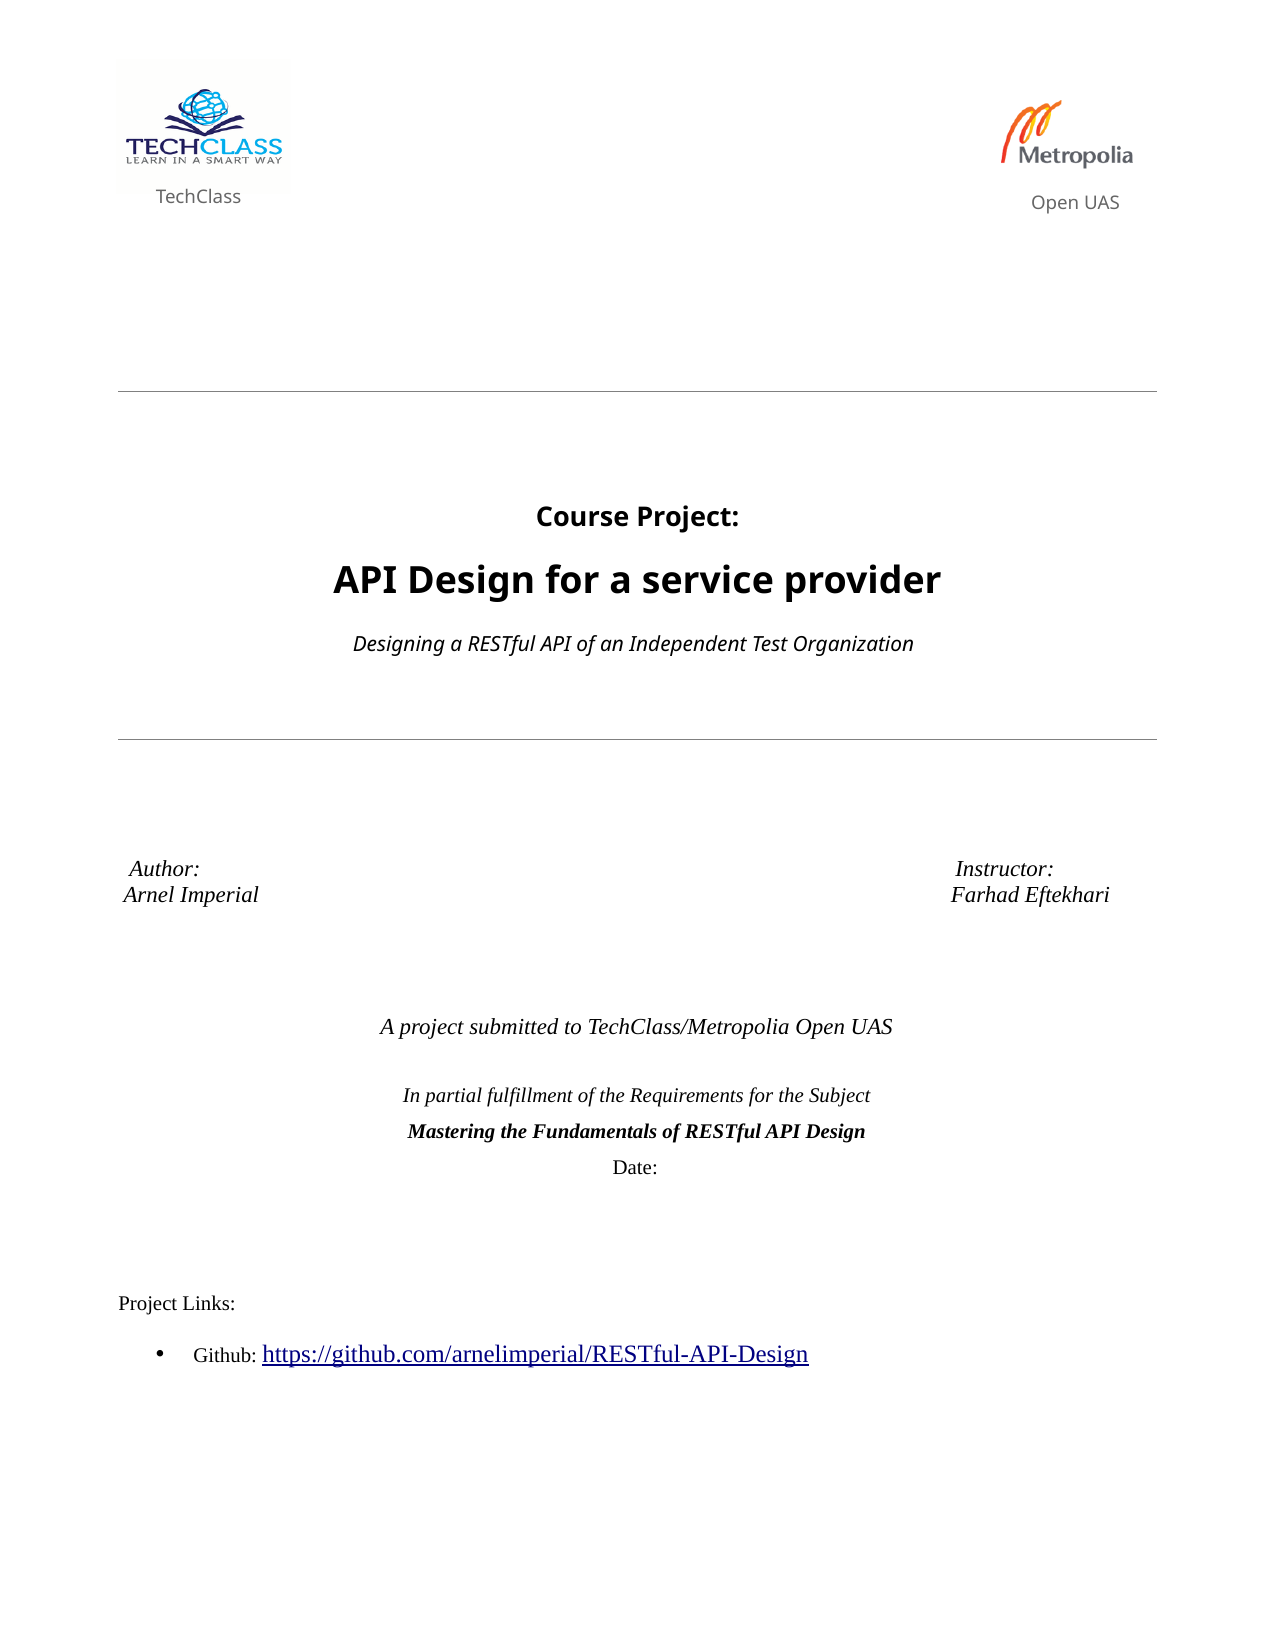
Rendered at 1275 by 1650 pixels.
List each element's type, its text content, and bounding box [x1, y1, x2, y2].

text Arnel Imperial Farhad Eftekhari [118, 881, 1157, 908]
text API Design for a service provider [118, 553, 1157, 604]
text Author: Instructor: [118, 855, 1157, 881]
text Date: [118, 1154, 1157, 1179]
text Mastering the Fundamentals of RESTful API Design [118, 1118, 1157, 1143]
text In partial fulfillment of the Requirements for the Subject [118, 1082, 1157, 1107]
picture [980, 53, 1154, 222]
text A project submitted to TechClass/Metropolia Open UAS [118, 1013, 1157, 1039]
list Github: https://github.com/arnelimperial/RESTful-API-Design [156, 1339, 1157, 1368]
text Designing a RESTful API of an Independent Test Organization [118, 629, 1157, 658]
picture [116, 59, 291, 194]
text Project Links: [118, 1291, 1157, 1315]
text Course Project: [118, 498, 1157, 534]
